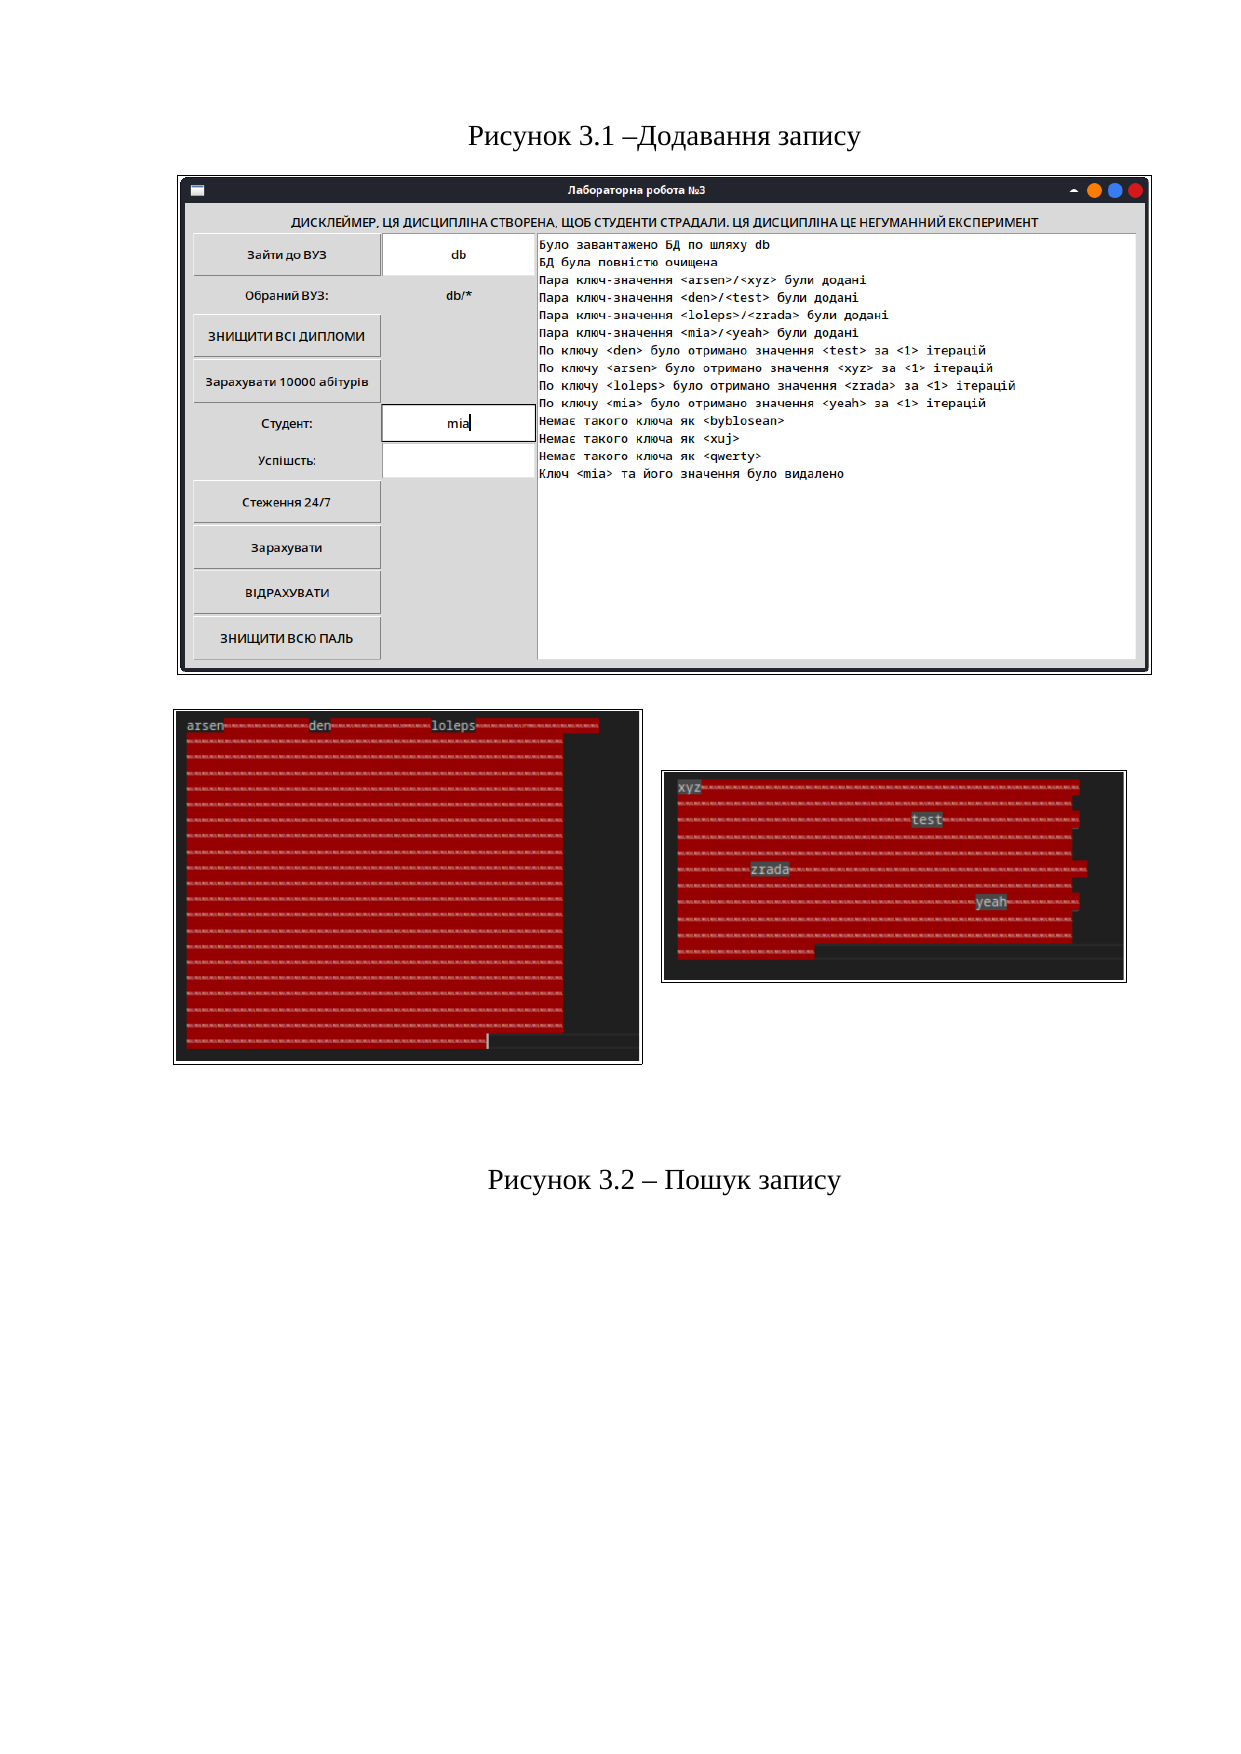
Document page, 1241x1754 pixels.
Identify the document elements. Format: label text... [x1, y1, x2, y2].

text Рисунок 3.2 – Пошук запису [177, 1162, 1152, 1196]
picture [180, 177, 1149, 672]
picture [664, 772, 1124, 980]
text Рисунок 3.1 –Додавання запису [177, 118, 1152, 152]
picture [176, 711, 640, 1061]
